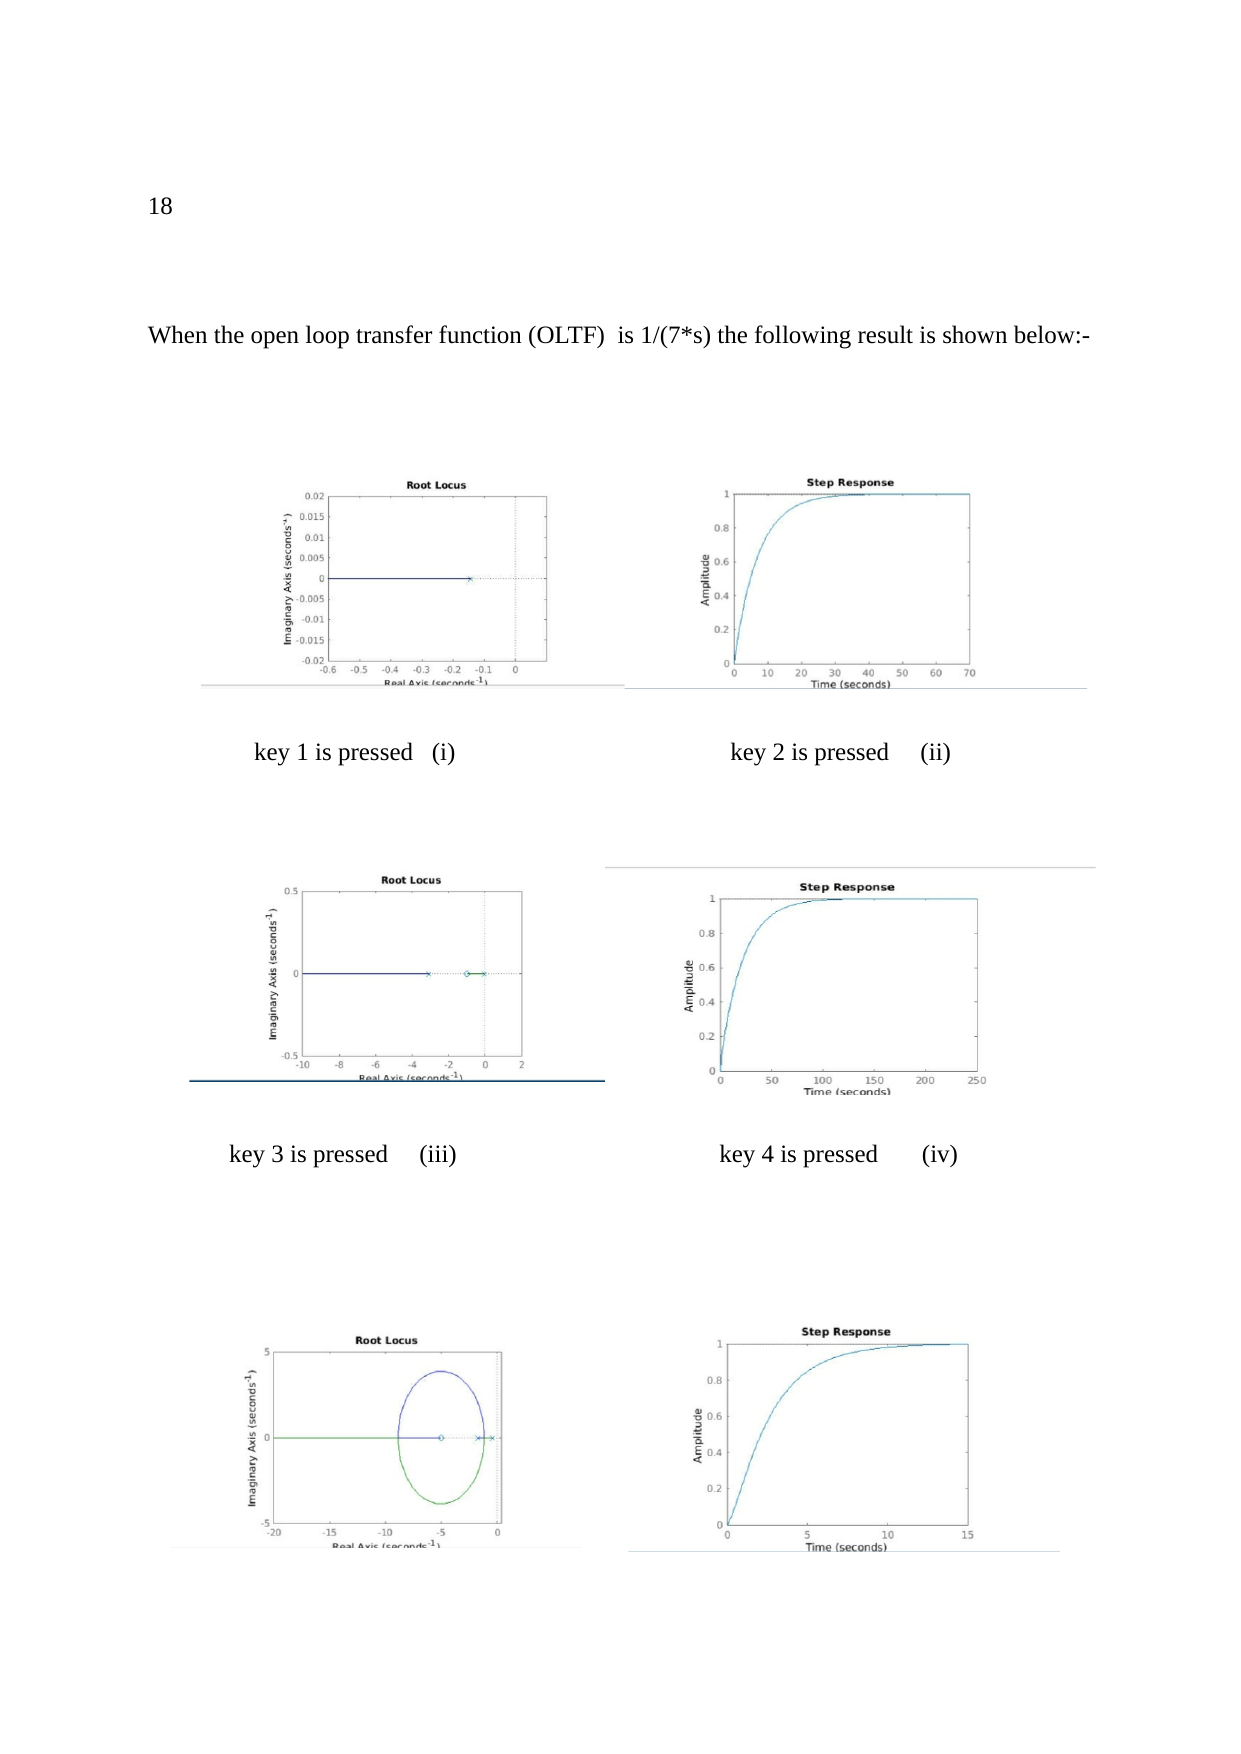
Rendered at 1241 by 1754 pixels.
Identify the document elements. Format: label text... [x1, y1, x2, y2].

text When the open loop transfer function (OLTF) is 1/(7*s) the following result is shown below:- [148, 320, 1093, 349]
text key 1 is pressed (i) key 2 is pressed (ii) [148, 737, 1093, 766]
picture [628, 1314, 1060, 1552]
picture [170, 1326, 583, 1548]
text 18 [148, 191, 1093, 219]
picture [201, 471, 1088, 689]
text key 3 is pressed (iii) key 4 is pressed (iv) [148, 1139, 1093, 1168]
picture [189, 866, 1096, 1095]
